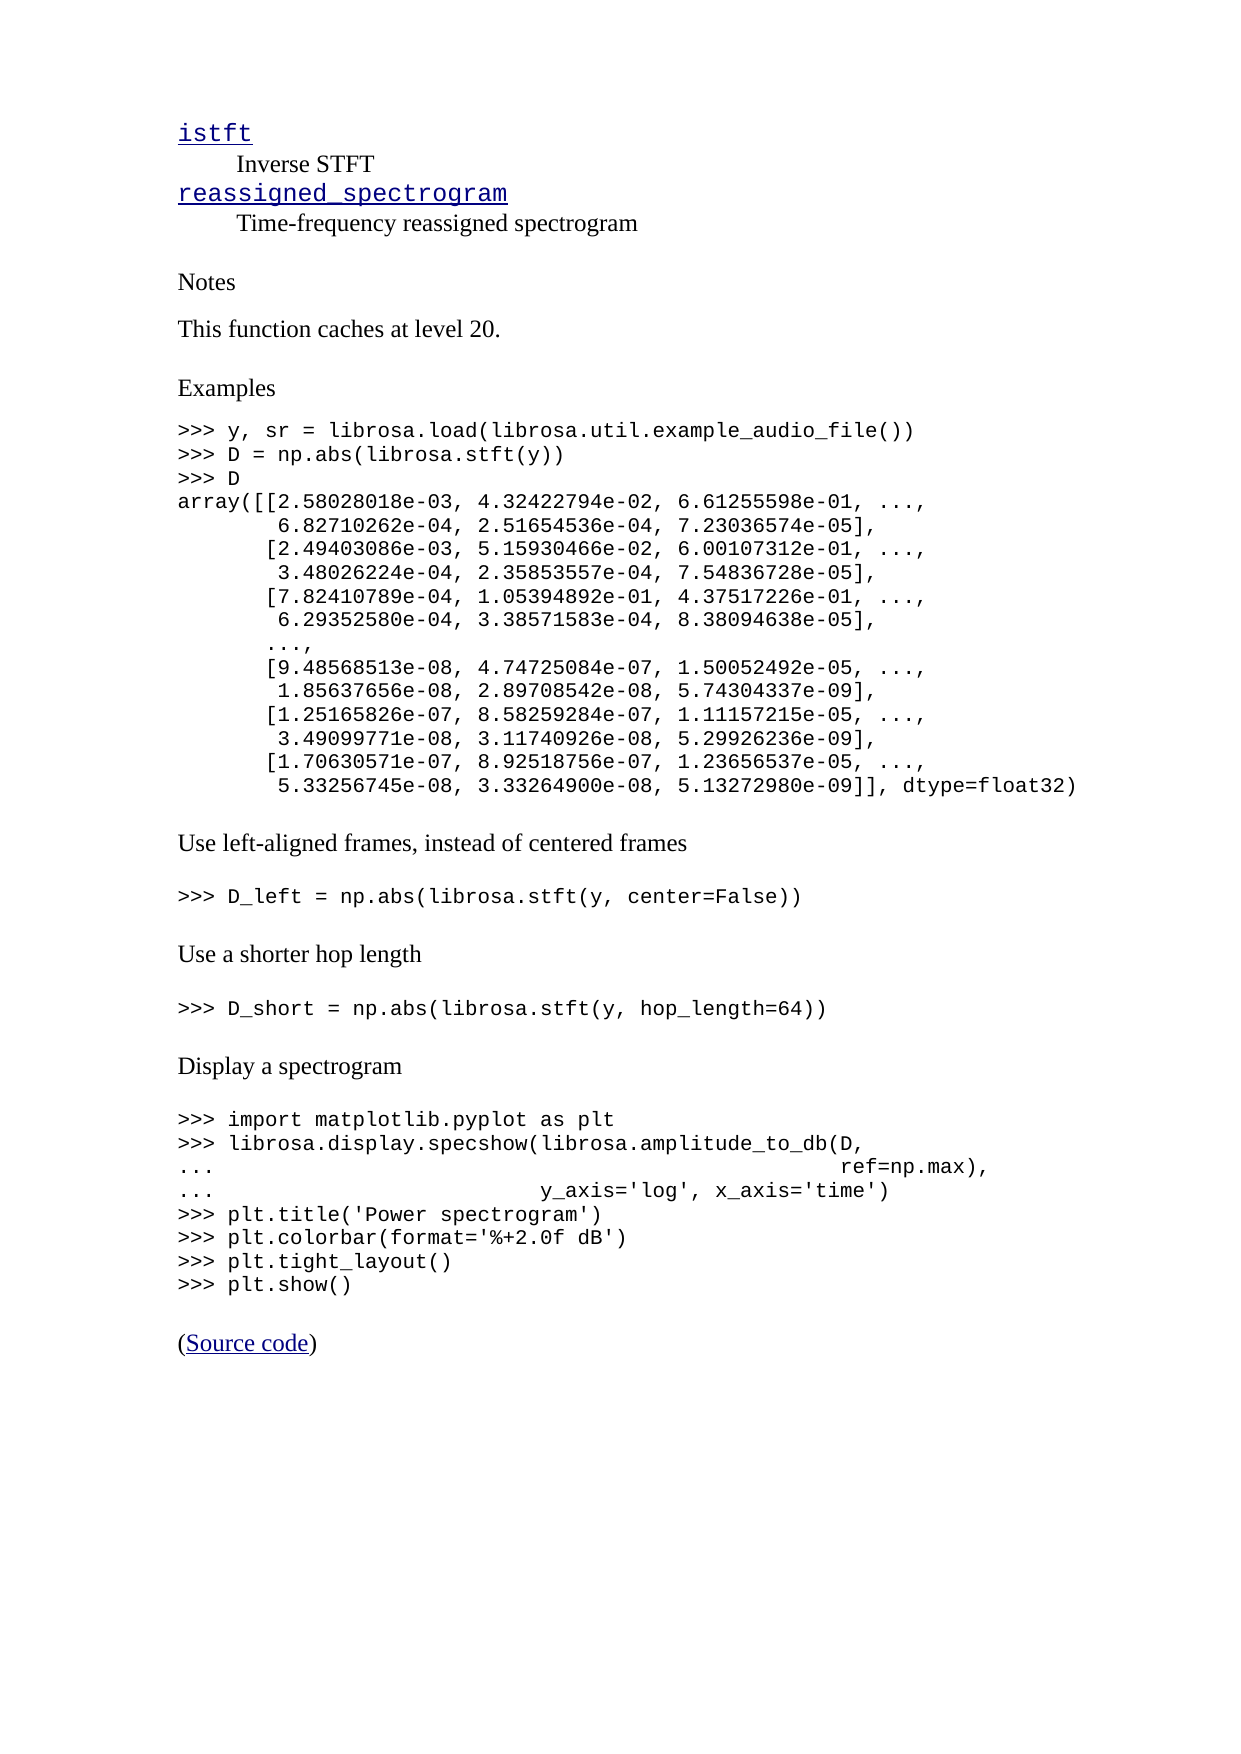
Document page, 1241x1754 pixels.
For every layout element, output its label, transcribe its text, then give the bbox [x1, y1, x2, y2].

text >>> plt.title('Power spectrogram') [177, 1203, 1122, 1227]
text 5.33256745e-08, 3.33264900e-08, 5.13272980e-09]], dtype=float32) [177, 775, 1122, 798]
text >>> D_left = np.abs(librosa.stft(y, center=False)) [177, 886, 1122, 910]
text 6.29352580e-04, 3.38571583e-04, 8.38094638e-05], [177, 609, 1122, 633]
text [1.25165826e-07, 8.58259284e-07, 1.11157215e-05, ..., [177, 704, 1122, 728]
text 1.85637656e-08, 2.89708542e-08, 5.74304337e-09], [177, 680, 1122, 704]
text >>> D = np.abs(librosa.stft(y)) [177, 444, 1122, 467]
text array([[2.58028018e-03, 4.32422794e-02, 6.61255598e-01, ..., [177, 491, 1122, 515]
list This function caches at level 20. [177, 314, 1122, 343]
text 3.49099771e-08, 3.11740926e-08, 5.29926236e-09], [177, 728, 1122, 751]
list Display a spectrogram [177, 1051, 1122, 1079]
text 3.48026224e-04, 2.35853557e-04, 7.54836728e-05], [177, 562, 1122, 586]
text >>> plt.colorbar(format='%+2.0f dB') [177, 1227, 1122, 1251]
text 6.82710262e-04, 2.51654536e-04, 7.23036574e-05], [177, 515, 1122, 538]
text [7.82410789e-04, 1.05394892e-01, 4.37517226e-01, ..., [177, 586, 1122, 609]
text >>> import matplotlib.pyplot as plt [177, 1109, 1122, 1133]
text >>> D_short = np.abs(librosa.stft(y, hop_length=64)) [177, 998, 1122, 1021]
text >>> y, sr = librosa.load(librosa.util.example_audio_file()) [177, 420, 1122, 444]
list Time-frequency reassigned spectrogram [236, 208, 1122, 237]
text [9.48568513e-08, 4.74725084e-07, 1.50052492e-05, ..., [177, 657, 1122, 680]
text >>> plt.tight_layout() [177, 1251, 1122, 1274]
text Examples [177, 373, 1122, 401]
list Inverse STFT [236, 149, 1122, 178]
list Use left-aligned frames, instead of centered frames [177, 828, 1122, 857]
text >>> D [177, 467, 1122, 491]
list Use a shorter hop length [177, 939, 1122, 968]
text >>> librosa.display.specshow(librosa.amplitude_to_db(D, [177, 1133, 1122, 1156]
text [1.70630571e-07, 8.92518756e-07, 1.23656537e-05, ..., [177, 751, 1122, 775]
subtitle reassigned_spectrogram [177, 178, 1122, 208]
text Notes [177, 267, 1122, 296]
text >>> plt.show() [177, 1274, 1122, 1298]
text [2.49403086e-03, 5.15930466e-02, 6.00107312e-01, ..., [177, 538, 1122, 562]
subtitle istft [177, 118, 1122, 149]
text ..., [177, 633, 1122, 657]
text ... y_axis='log', x_axis='time') [177, 1180, 1122, 1203]
text ... ref=np.max), [177, 1156, 1122, 1180]
list (Source code) [177, 1328, 1122, 1356]
